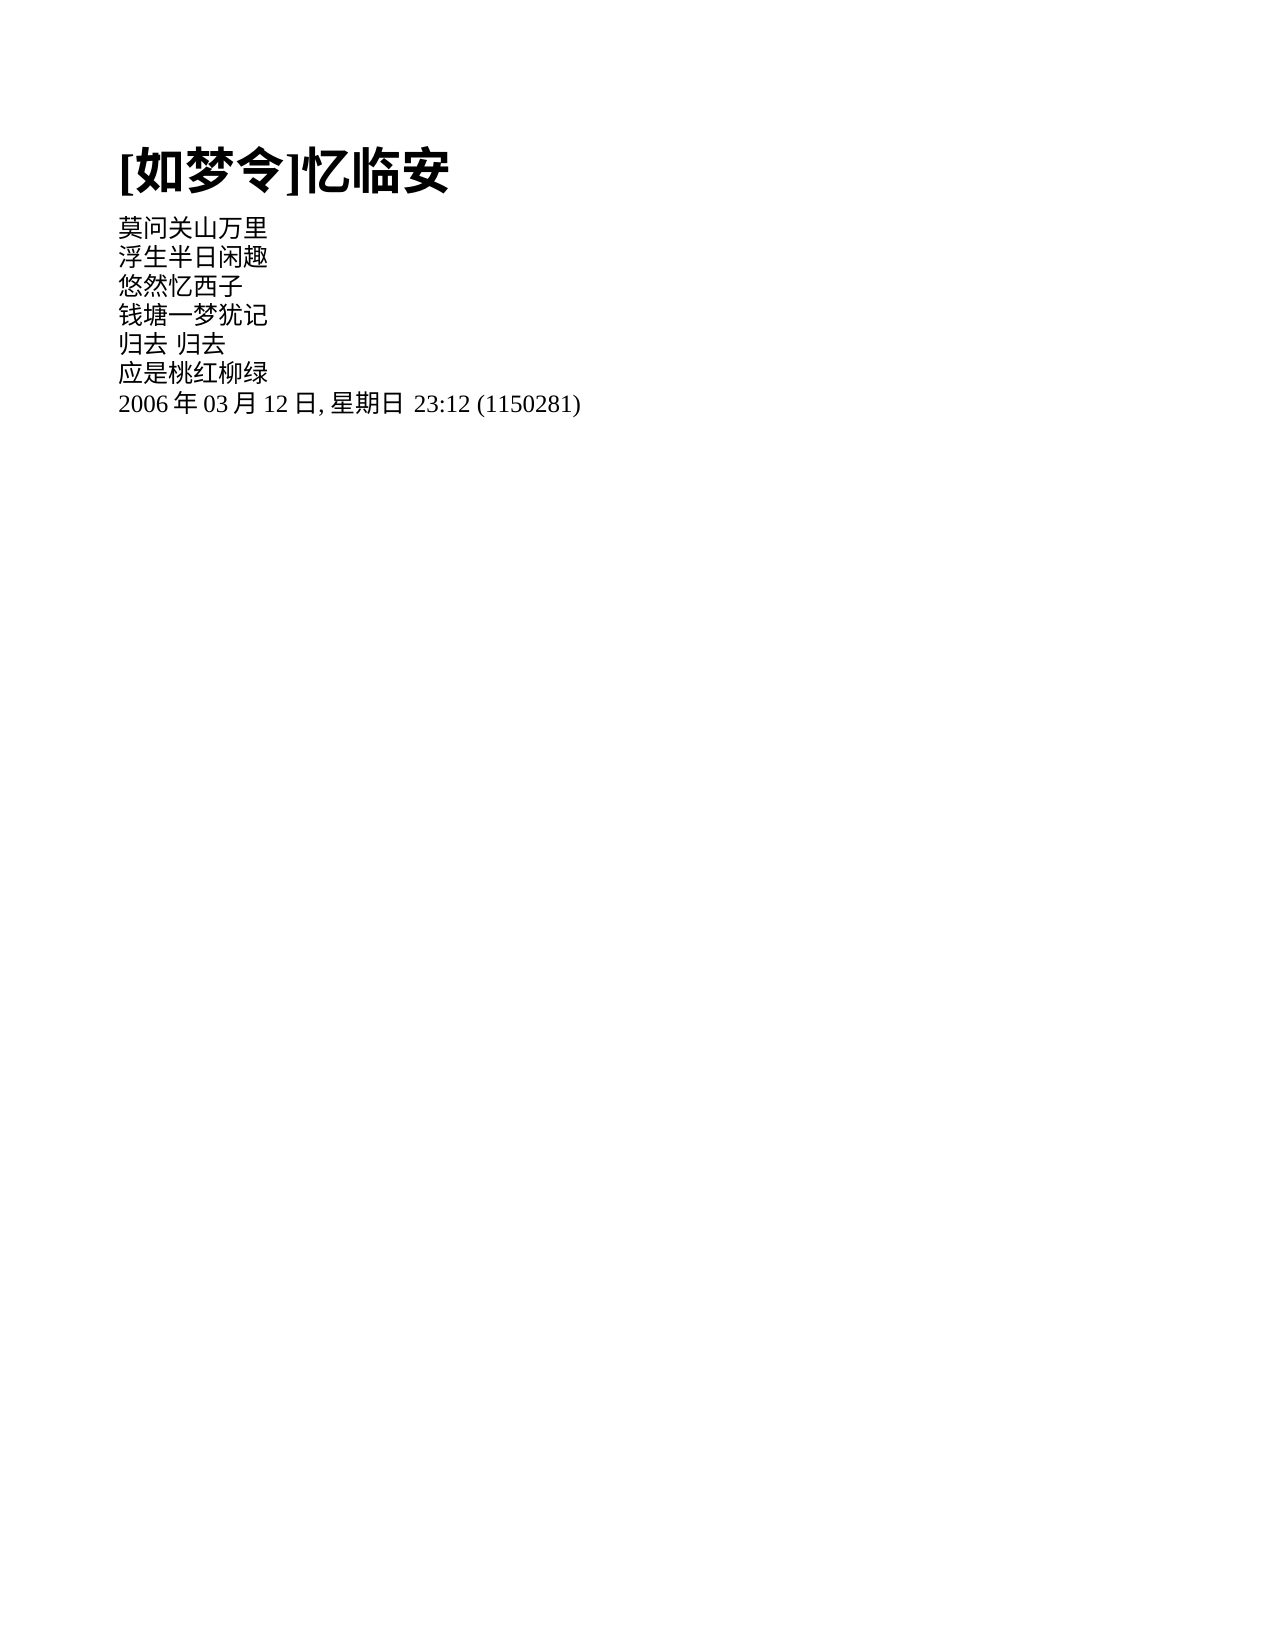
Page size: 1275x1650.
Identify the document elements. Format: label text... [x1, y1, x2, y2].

subtitle [如梦令]忆临安 [118, 143, 1157, 201]
text 2006年03月12日, 星期日 23:12 (1150281) [118, 389, 1157, 418]
text 莫问关山万里 浮生半日闲趣 悠然忆西子 钱塘一梦犹记 归去 归去 应是桃红柳绿 [118, 214, 1157, 389]
